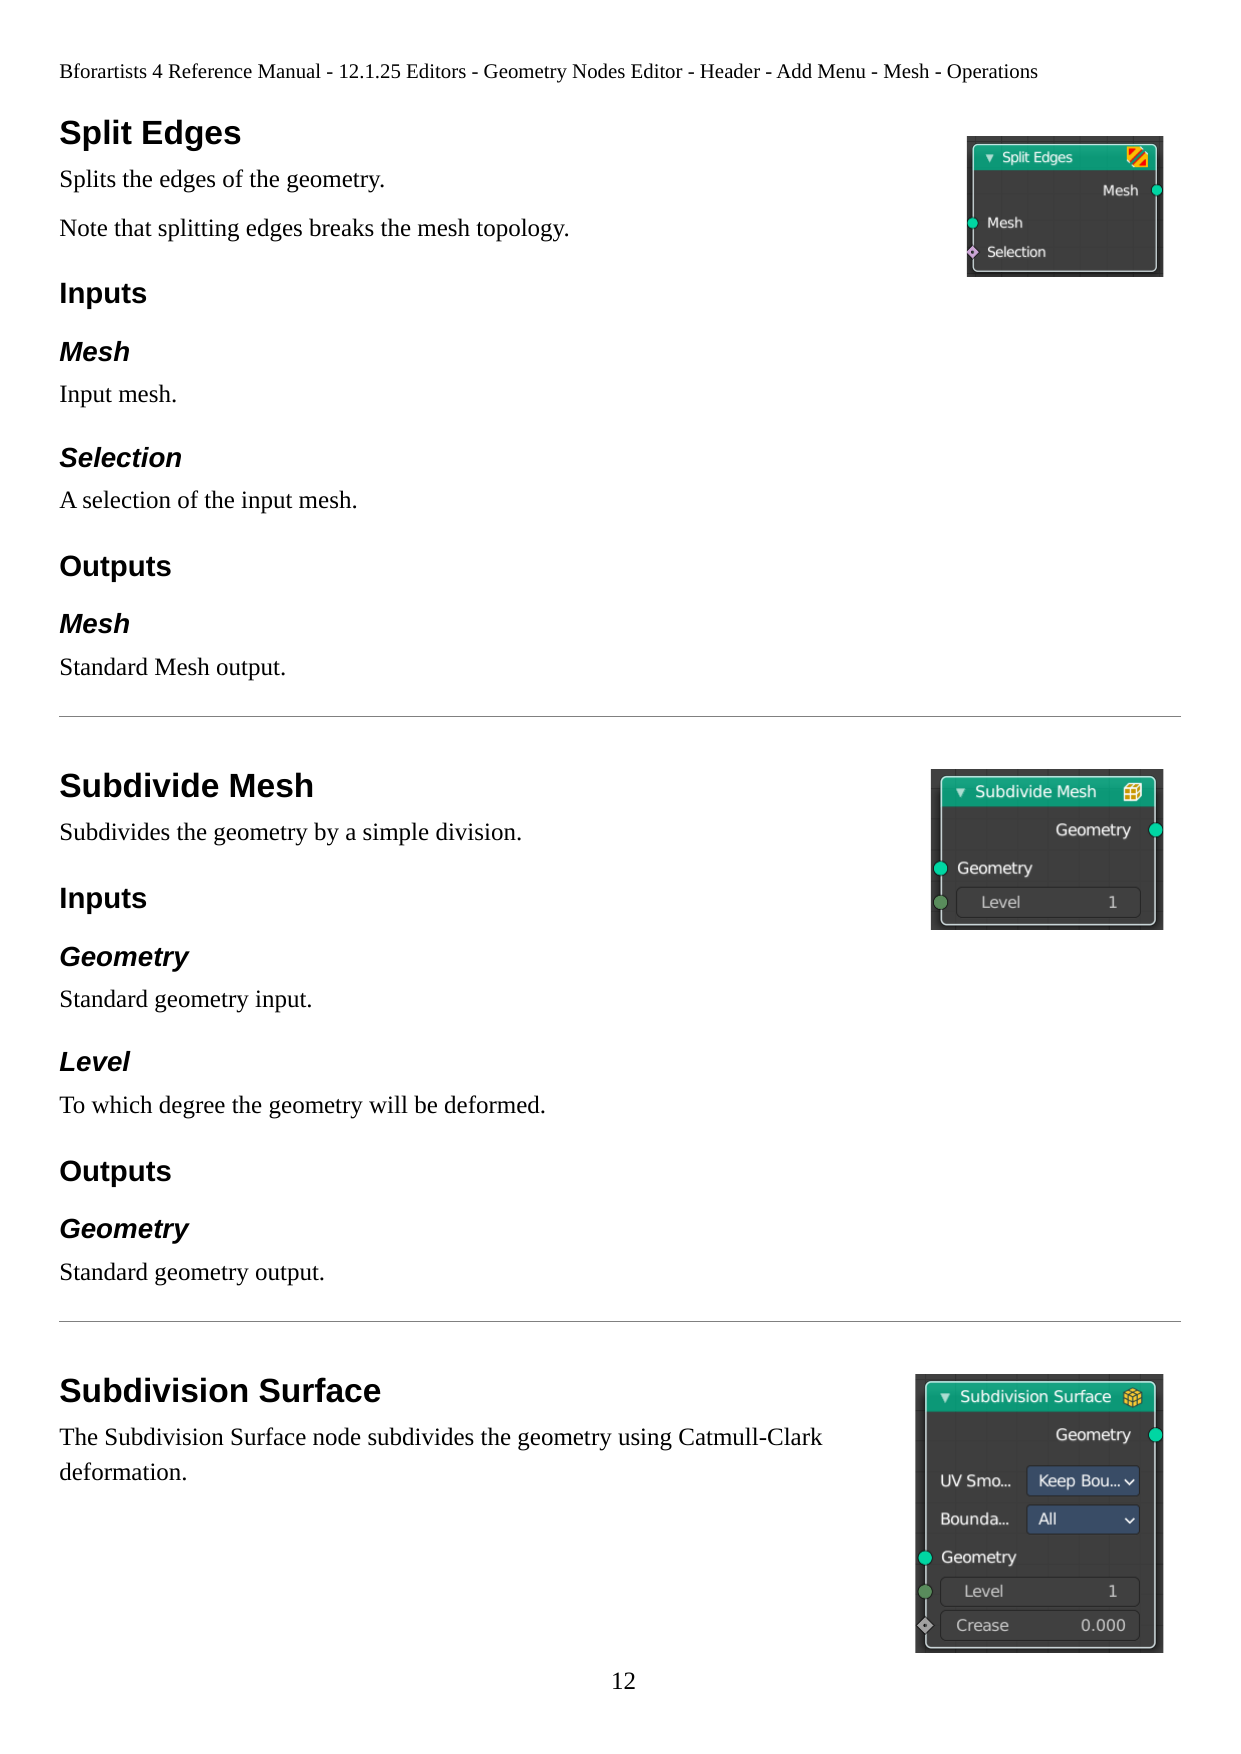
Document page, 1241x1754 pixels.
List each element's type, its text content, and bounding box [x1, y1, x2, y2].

text A selection of the input mesh. [59, 486, 1181, 514]
picture [915, 1374, 1164, 1653]
subtitle Geometry [59, 940, 1181, 972]
subtitle [1164, 881, 1181, 915]
text To which degree the geometry will be deformed. [59, 1090, 1181, 1119]
subtitle Subdivide Mesh [59, 766, 1181, 805]
text Input mesh. [59, 379, 1181, 408]
subtitle Geometry [59, 1213, 1181, 1244]
text Standard geometry output. [59, 1257, 1181, 1286]
subtitle Subdivision Surface [59, 1371, 1181, 1410]
subtitle Inputs [59, 881, 930, 915]
subtitle Mesh [59, 608, 1181, 640]
subtitle Selection [59, 441, 1181, 473]
subtitle Mesh [59, 335, 1181, 367]
picture [966, 136, 1164, 277]
text Standard geometry input. [59, 984, 1181, 1013]
text The Subdivision Surface node subdivides the geometry using Catmull-Clark deformation. [59, 1422, 915, 1485]
text Splits the edges of the geometry. [59, 164, 966, 192]
subtitle Level [59, 1046, 1181, 1078]
subtitle Split Edges [59, 113, 1181, 151]
picture [930, 769, 1164, 930]
subtitle Inputs [59, 276, 1181, 310]
subtitle Outputs [59, 1154, 1181, 1188]
text Subdivides the geometry by a simple division. [59, 817, 930, 846]
text Standard Mesh output. [59, 652, 1181, 681]
subtitle Outputs [59, 549, 1181, 583]
text Note that splitting edges breaks the mesh topology. [59, 213, 966, 242]
